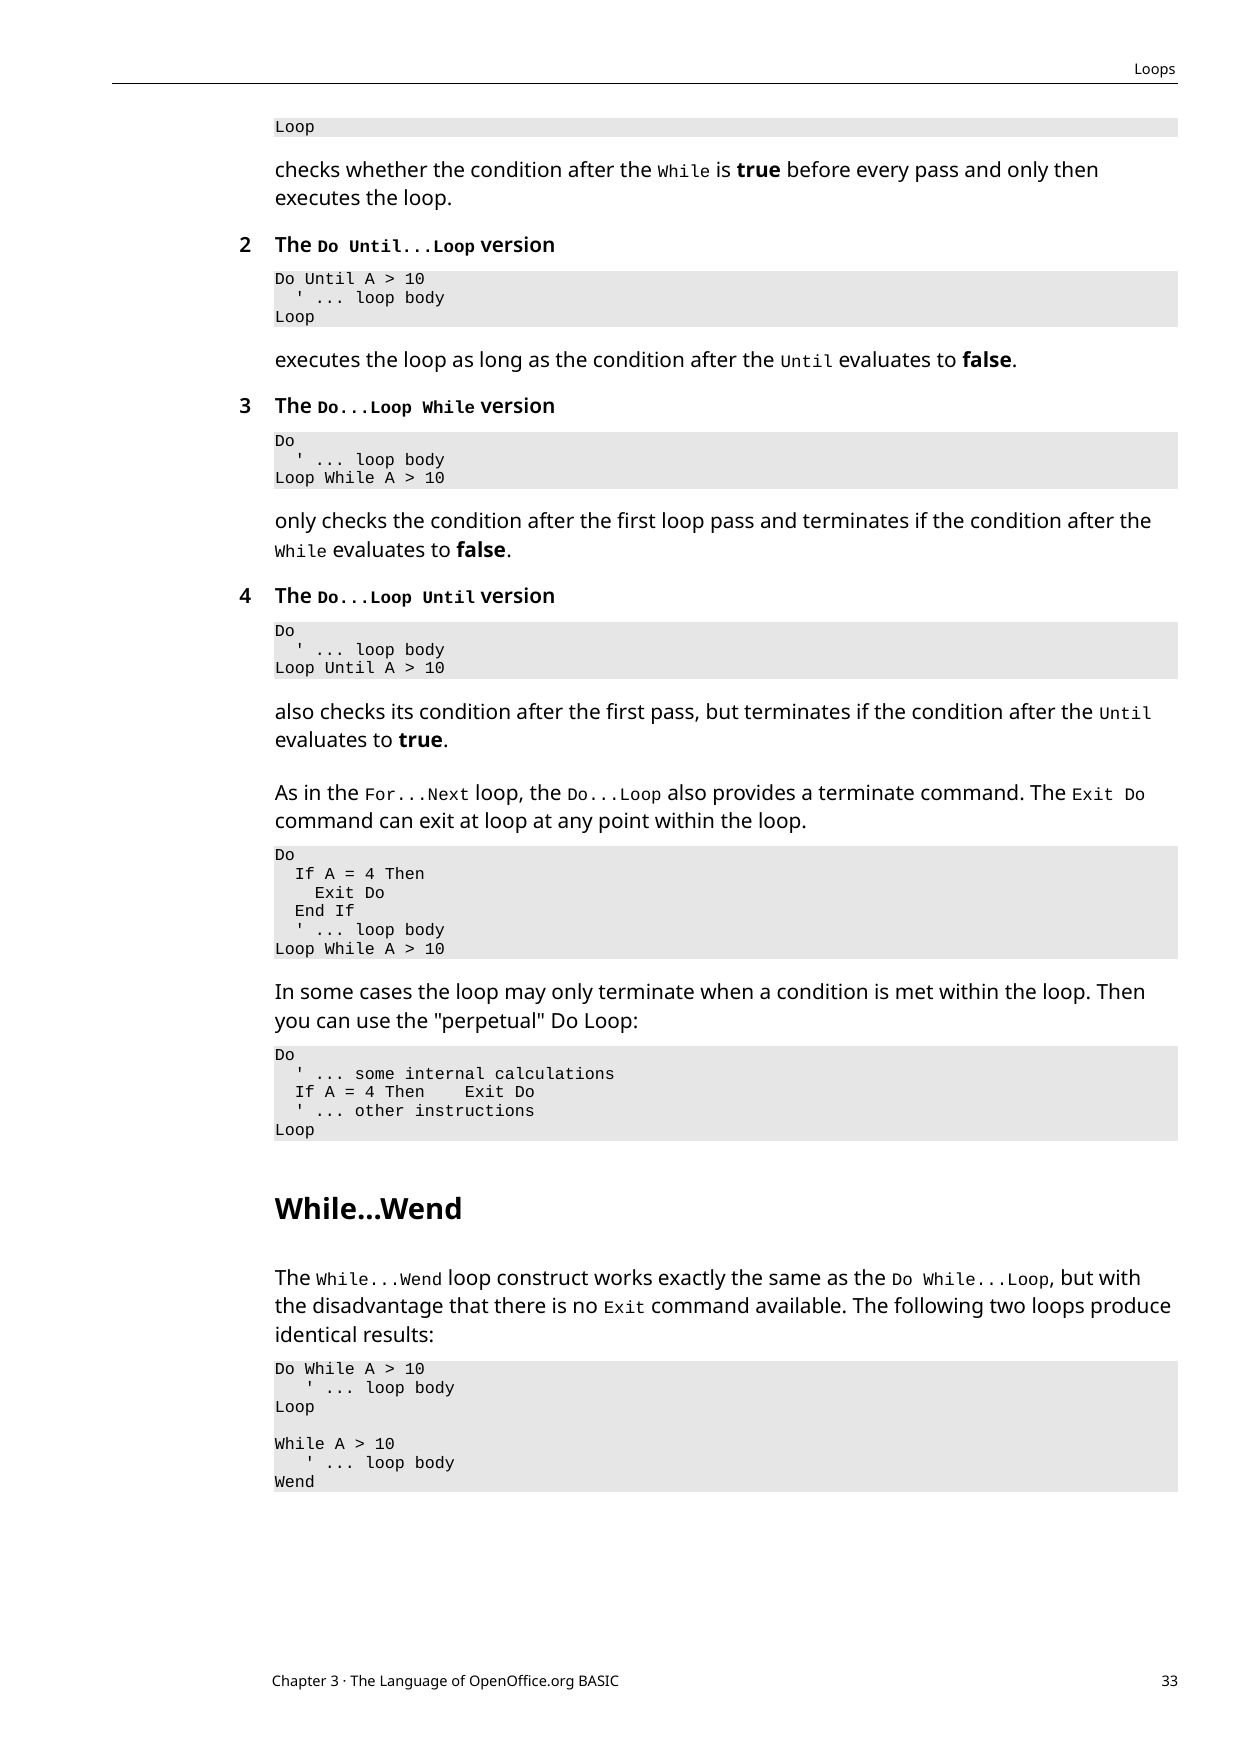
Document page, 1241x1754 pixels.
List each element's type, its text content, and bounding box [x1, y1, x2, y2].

list The Do...Loop While version [274, 391, 1178, 420]
list Do ' ... loop body Loop Until A > 10 [274, 622, 1178, 679]
list The Do Until...Loop version [274, 230, 1178, 258]
list Do ' ... loop body Loop While A > 10 [274, 432, 1178, 489]
list checks whether the condition after the While is true before every pass and only then executes the loop. [274, 155, 1178, 212]
text In some cases the loop may only terminate when a condition is met within the loop. Then you can use the "perpetual" Do Loop: [274, 977, 1178, 1034]
list The Do...Loop Until version [274, 581, 1178, 610]
list also checks its condition after the first pass, but terminates if the condition after the Until evaluates to true. [274, 697, 1178, 754]
list only checks the condition after the first loop pass and terminates if the condition after the While evaluates to false. [274, 507, 1178, 563]
list Do Until A > 10 ' ... loop body Loop [274, 271, 1178, 327]
text Do ' ... some internal calculations If A = 4 Then Exit Do ' ... other instructions Loop [274, 1046, 1178, 1141]
subtitle While...Wend [274, 1188, 1178, 1228]
text Do If A = 4 Then Exit Do End If ' ... loop body Loop While A > 10 [274, 846, 1178, 959]
text As in the For...Next loop, the Do...Loop also provides a terminate command. The Exit Do command can exit at loop at any point within the loop. [274, 778, 1178, 834]
text The While...Wend loop construct works exactly the same as the Do While...Loop, but with the disadvantage that there is no Exit command available. The following two loops produce identical results: [274, 1263, 1178, 1348]
list Loop [274, 118, 1178, 137]
list executes the loop as long as the condition after the Until evaluates to false. [274, 345, 1178, 373]
text Do While A > 10 ' ... loop body Loop While A > 10 ' ... loop body Wend [274, 1361, 1178, 1492]
